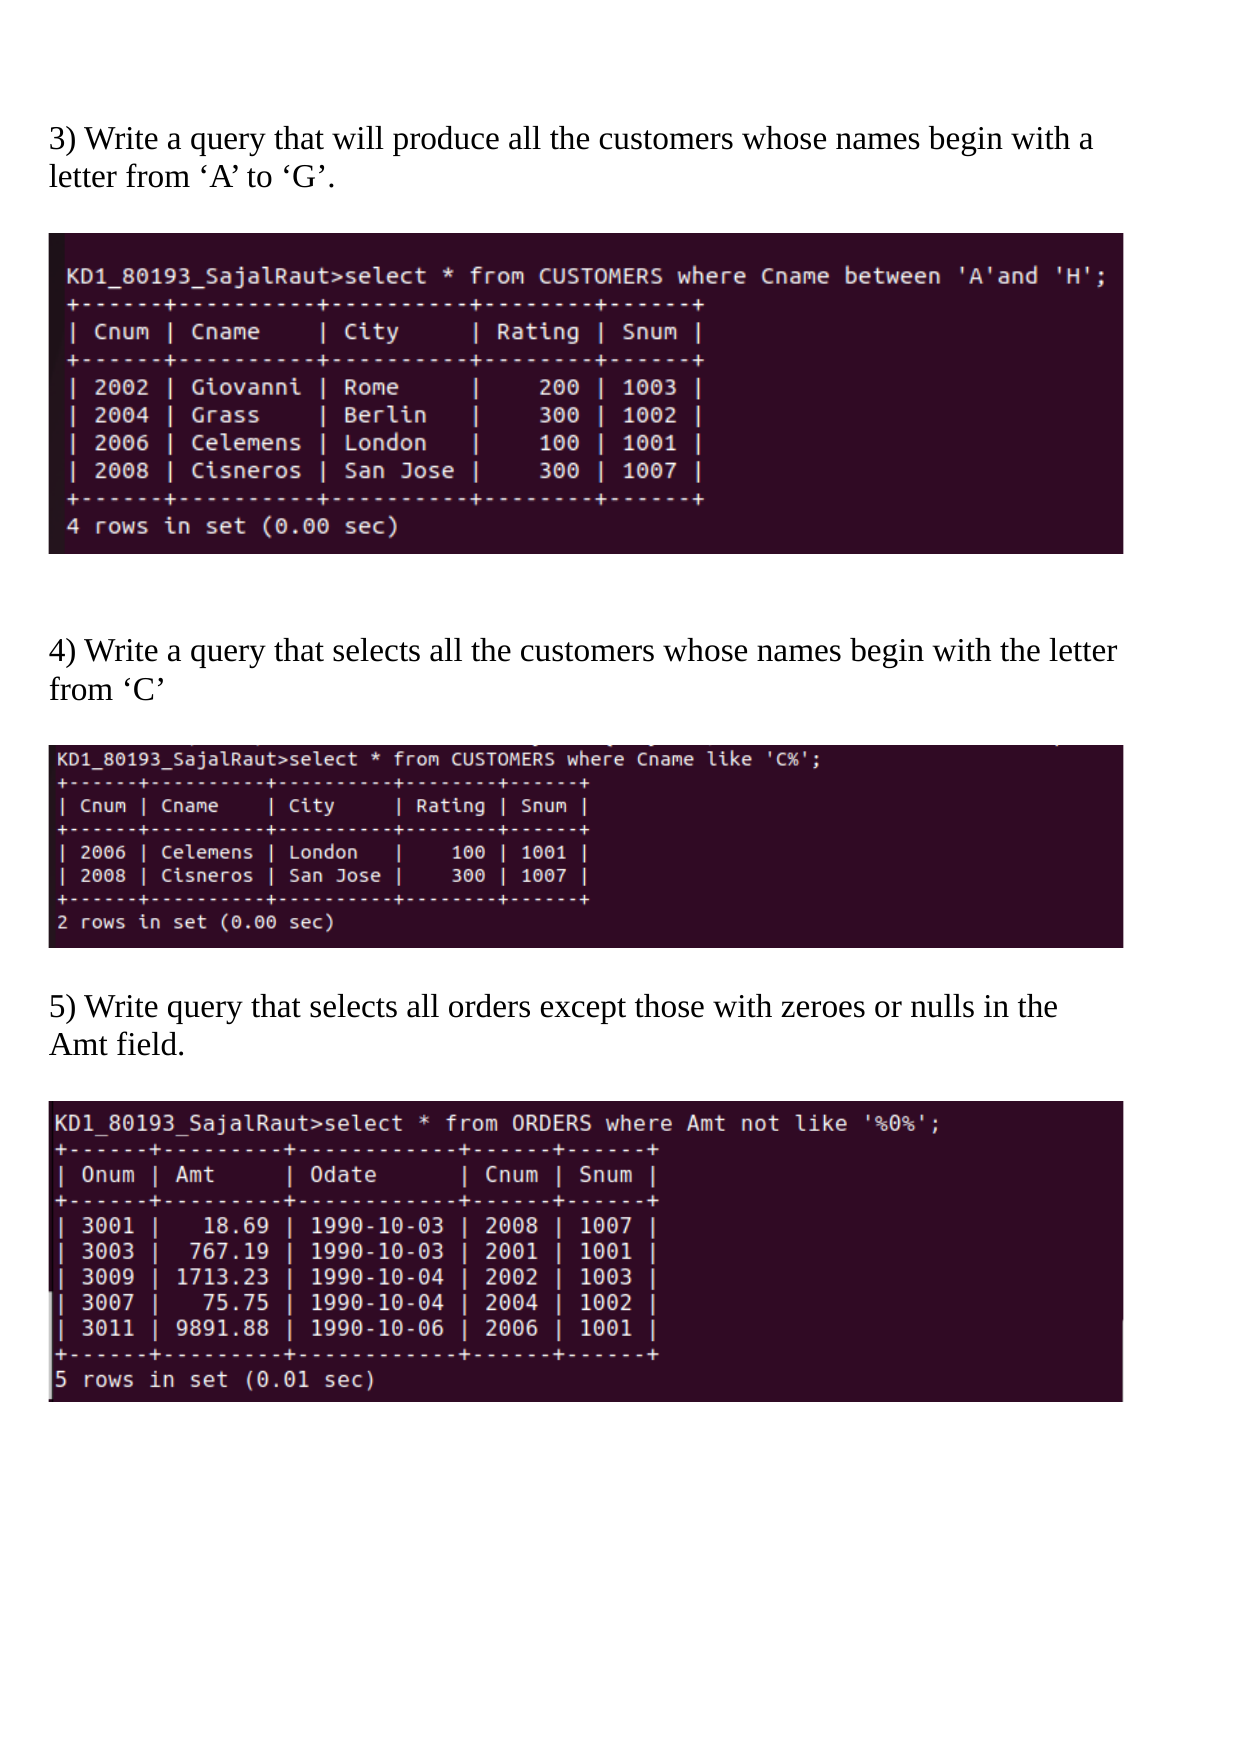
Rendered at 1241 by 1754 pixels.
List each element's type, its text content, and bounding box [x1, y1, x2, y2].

text 3) Write a query that will produce all the customers whose names begin with a letter from ‘A’ to ‘G’. [48, 118, 1123, 195]
picture [48, 233, 1124, 554]
picture [48, 745, 1124, 948]
picture [48, 1101, 1124, 1402]
text 5) Write query that selects all orders except those with zeroes or nulls in the Amt field. [48, 986, 1123, 1063]
text 4) Write a query that selects all the customers whose names begin with the letter from ‘C’ [48, 631, 1123, 707]
